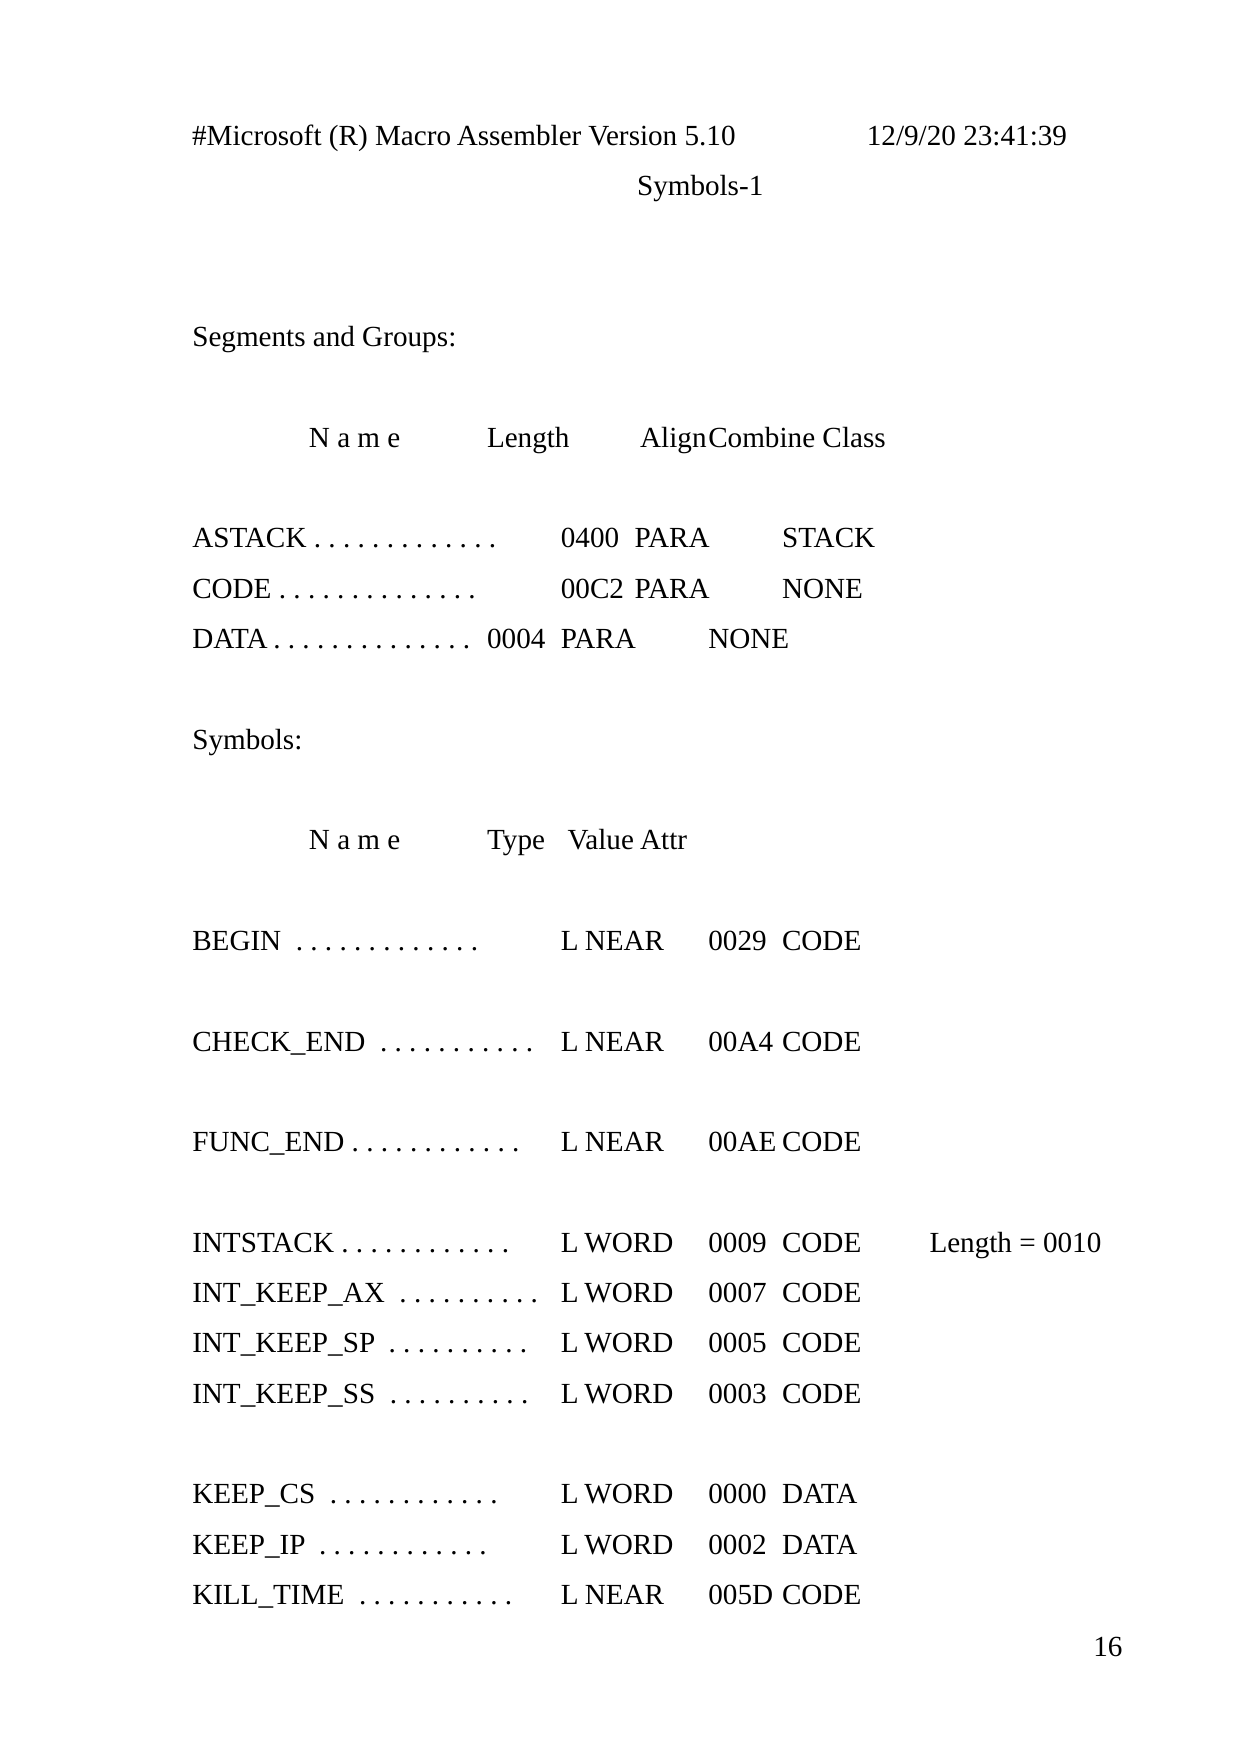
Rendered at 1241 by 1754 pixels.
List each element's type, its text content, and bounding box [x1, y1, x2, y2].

text KEEP_CS . . . . . . . . . . . . L WORD 0000 DATA [118, 1477, 1122, 1510]
text CODE . . . . . . . . . . . . . . 00C2 PARA NONE [118, 571, 1122, 604]
text #Microsoft (R) Macro Assembler Version 5.10 12/9/20 23:41:39 [118, 118, 1122, 152]
text KILL_TIME . . . . . . . . . . . L NEAR 005D CODE [118, 1577, 1122, 1611]
text INT_KEEP_SP . . . . . . . . . . L WORD 0005 CODE [118, 1326, 1122, 1359]
text KEEP_IP . . . . . . . . . . . . L WORD 0002 DATA [118, 1527, 1122, 1560]
text FUNC_END . . . . . . . . . . . . L NEAR 00AE CODE [118, 1124, 1122, 1158]
text DATA . . . . . . . . . . . . . . 0004 PARA NONE [118, 621, 1122, 655]
text INT_KEEP_AX . . . . . . . . . . L WORD 0007 CODE [118, 1275, 1122, 1309]
text CHECK_END . . . . . . . . . . . L NEAR 00A4 CODE [118, 1024, 1122, 1057]
text N a m e Length Align Combine Class [118, 420, 1122, 453]
text INTSTACK . . . . . . . . . . . . L WORD 0009 CODE Length = 0010 [118, 1225, 1122, 1258]
text Symbols: [118, 722, 1122, 755]
text Segments and Groups: [118, 319, 1122, 353]
text ASTACK . . . . . . . . . . . . . 0400 PARA STACK [118, 521, 1122, 554]
text N a m e Type Value Attr [118, 822, 1122, 856]
text INT_KEEP_SS . . . . . . . . . . L WORD 0003 CODE [118, 1376, 1122, 1409]
text Symbols-1 [118, 168, 1122, 202]
text BEGIN . . . . . . . . . . . . . L NEAR 0029 CODE [118, 923, 1122, 957]
